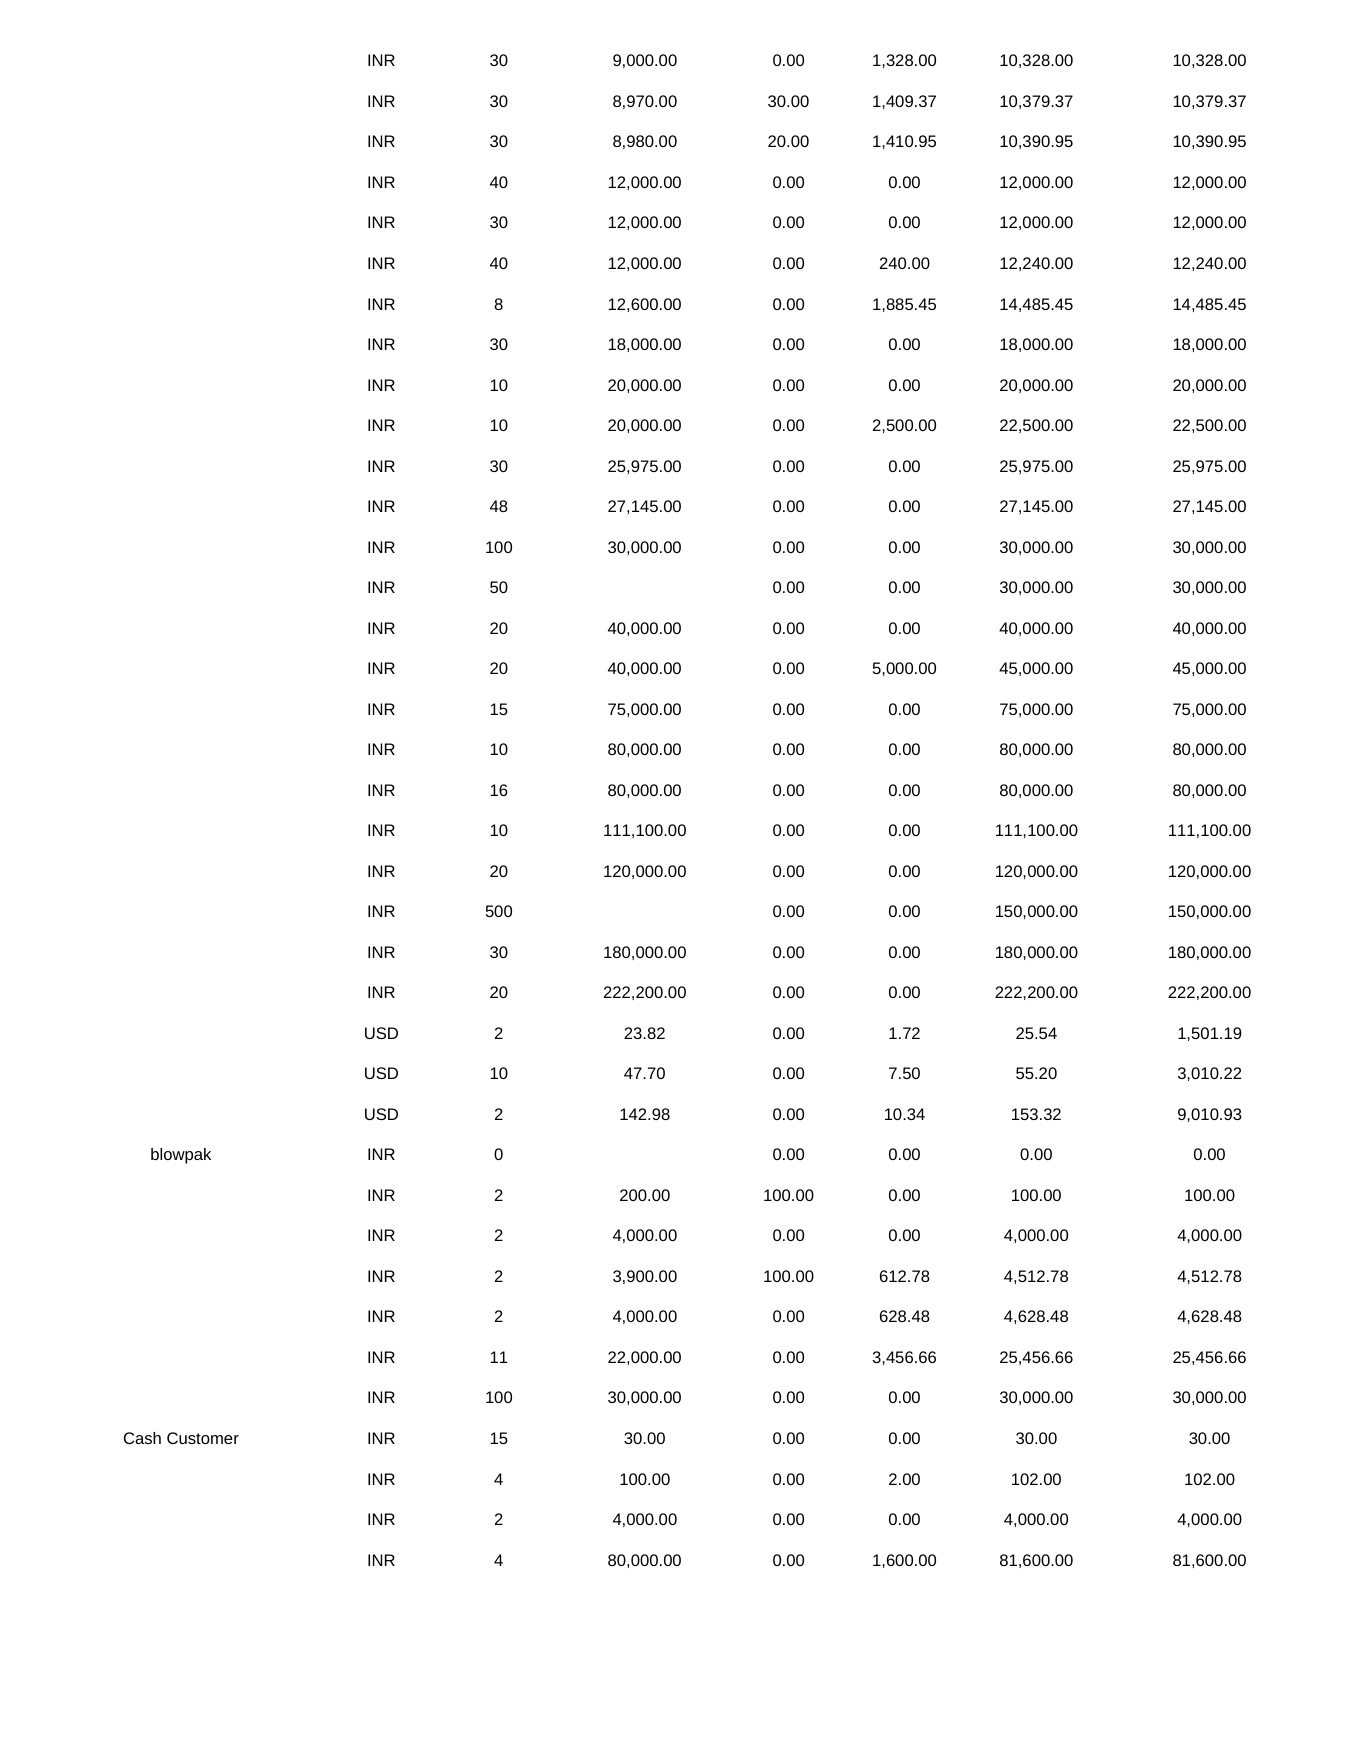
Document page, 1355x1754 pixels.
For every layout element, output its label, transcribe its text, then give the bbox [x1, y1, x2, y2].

table_cell [1312, 1135, 1353, 1175]
table_cell [1312, 973, 1353, 1013]
table_cell 10,379.37 [965, 81, 1107, 122]
table_cell 0.00 [843, 851, 965, 891]
table_cell 12,000.00 [556, 243, 733, 284]
table_cell 20 [441, 973, 556, 1013]
table_cell [1312, 1459, 1353, 1499]
table_cell INR [321, 365, 441, 405]
table_cell 200.00 [556, 1175, 733, 1216]
table_cell 25,975.00 [965, 446, 1107, 486]
table_cell 12,000.00 [1107, 162, 1312, 203]
table_cell 0.00 [734, 689, 843, 729]
table_cell [1312, 324, 1353, 365]
table_cell [556, 567, 733, 608]
table_cell 30,000.00 [1107, 1378, 1312, 1418]
table_cell [0, 1297, 41, 1337]
table_cell 20 [441, 648, 556, 689]
table_cell [0, 1337, 41, 1378]
table_cell 40,000.00 [556, 608, 733, 648]
table_cell 80,000.00 [965, 729, 1107, 770]
table_cell 40,000.00 [965, 608, 1107, 648]
table_cell 9,010.93 [1107, 1094, 1312, 1134]
table_cell 22,000.00 [556, 1337, 733, 1378]
table_cell [0, 1418, 41, 1459]
table_cell INR [321, 284, 441, 324]
table_cell [41, 567, 321, 608]
table_cell [1312, 365, 1353, 405]
table_cell 4 [441, 1459, 556, 1499]
table_cell 23.82 [556, 1013, 733, 1053]
table_cell [1312, 1337, 1353, 1378]
table_cell 0.00 [843, 1499, 965, 1540]
table_cell INR [321, 81, 441, 122]
table_cell [41, 405, 321, 446]
table_cell 4,512.78 [965, 1256, 1107, 1297]
table_cell INR [321, 1216, 441, 1256]
table_cell 4,000.00 [556, 1297, 733, 1337]
table_cell 0.00 [734, 1054, 843, 1094]
table_cell 222,200.00 [1107, 973, 1312, 1013]
table_cell INR [321, 689, 441, 729]
table_cell 0.00 [843, 324, 965, 365]
table_cell [41, 932, 321, 972]
table_cell [1312, 1256, 1353, 1297]
table_cell 0.00 [734, 203, 843, 243]
table_cell [1312, 729, 1353, 770]
table_header [1312, 0, 1353, 41]
table_cell 14,485.45 [965, 284, 1107, 324]
table_cell [0, 1540, 41, 1580]
table_cell 30 [441, 122, 556, 162]
table_cell [41, 365, 321, 405]
table_cell [41, 1540, 321, 1580]
table_cell 16 [441, 770, 556, 810]
table_cell 20.00 [734, 122, 843, 162]
table_cell 240.00 [843, 243, 965, 284]
table_cell [0, 1256, 41, 1297]
table_cell 0.00 [843, 1175, 965, 1216]
table_cell 25,456.66 [965, 1337, 1107, 1378]
table_cell 27,145.00 [556, 486, 733, 527]
table_cell INR [321, 1337, 441, 1378]
table_cell INR [321, 1499, 441, 1540]
table_cell [0, 1216, 41, 1256]
table_cell USD [321, 1054, 441, 1094]
table_cell 81,600.00 [1107, 1540, 1312, 1580]
table_cell 3,900.00 [556, 1256, 733, 1297]
table_cell [0, 648, 41, 689]
table_cell 10 [441, 365, 556, 405]
table_cell 20,000.00 [556, 405, 733, 446]
table_cell 27,145.00 [965, 486, 1107, 527]
table_cell [1312, 810, 1353, 851]
table_cell [0, 1054, 41, 1094]
table_cell 153.32 [965, 1094, 1107, 1134]
table_cell [1312, 1540, 1353, 1580]
table_cell 4,628.48 [1107, 1297, 1312, 1337]
table_cell 12,240.00 [965, 243, 1107, 284]
table_cell 120,000.00 [965, 851, 1107, 891]
table_cell INR [321, 1459, 441, 1499]
table_cell [0, 284, 41, 324]
table_cell 4,512.78 [1107, 1256, 1312, 1297]
table_cell 18,000.00 [965, 324, 1107, 365]
table_cell 14,485.45 [1107, 284, 1312, 324]
table_cell [0, 729, 41, 770]
table_cell [41, 1256, 321, 1297]
table_cell 2 [441, 1216, 556, 1256]
table_cell 1,328.00 [843, 41, 965, 81]
table_cell INR [321, 162, 441, 203]
table_cell INR [321, 243, 441, 284]
table_cell Cash Customer [41, 1418, 321, 1459]
table_cell 0.00 [843, 1378, 965, 1418]
table_cell 11 [441, 1337, 556, 1378]
table_cell INR [321, 527, 441, 567]
table_cell 7.50 [843, 1054, 965, 1094]
table_cell 0.00 [734, 41, 843, 81]
table_cell 180,000.00 [1107, 932, 1312, 972]
table_cell [556, 891, 733, 932]
table_header [41, 0, 321, 41]
table_cell 0.00 [734, 932, 843, 972]
table_cell 30.00 [1107, 1418, 1312, 1459]
table_cell blowpak [41, 1135, 321, 1175]
table_cell [1312, 81, 1353, 122]
table_cell 0.00 [843, 203, 965, 243]
table_cell 0.00 [843, 486, 965, 527]
table_cell [1312, 122, 1353, 162]
table_header [965, 0, 1107, 41]
table_cell 30,000.00 [556, 527, 733, 567]
table_cell 0.00 [734, 1540, 843, 1580]
table_cell 0.00 [734, 405, 843, 446]
table_cell 0.00 [734, 365, 843, 405]
table_cell 75,000.00 [965, 689, 1107, 729]
table_cell 25.54 [965, 1013, 1107, 1053]
table_cell INR [321, 1378, 441, 1418]
table_cell 30,000.00 [1107, 527, 1312, 567]
table_cell 150,000.00 [965, 891, 1107, 932]
table_cell [0, 932, 41, 972]
table_cell INR [321, 1297, 441, 1337]
table_cell [1312, 608, 1353, 648]
table_cell 0.00 [1107, 1135, 1312, 1175]
table_cell [0, 1013, 41, 1053]
table_cell 180,000.00 [965, 932, 1107, 972]
table_cell 111,100.00 [965, 810, 1107, 851]
table_cell 0.00 [734, 1094, 843, 1134]
table_cell 2 [441, 1499, 556, 1540]
table_cell 30 [441, 324, 556, 365]
table_header [321, 0, 441, 41]
table_cell [41, 1459, 321, 1499]
table_cell [1312, 1094, 1353, 1134]
table_cell [41, 1499, 321, 1540]
table_cell 628.48 [843, 1297, 965, 1337]
table_cell 0.00 [843, 932, 965, 972]
table_cell 102.00 [1107, 1459, 1312, 1499]
table_cell 40 [441, 243, 556, 284]
table_cell 0.00 [734, 608, 843, 648]
table_cell 40,000.00 [1107, 608, 1312, 648]
table_cell [556, 1135, 733, 1175]
table_cell 10 [441, 810, 556, 851]
table_cell 80,000.00 [556, 729, 733, 770]
table_cell 1,885.45 [843, 284, 965, 324]
table_cell INR [321, 891, 441, 932]
table_cell 120,000.00 [556, 851, 733, 891]
table_cell 0.00 [843, 608, 965, 648]
table_cell [1312, 446, 1353, 486]
table_cell [1312, 689, 1353, 729]
table_cell [1312, 486, 1353, 527]
table_cell [1312, 851, 1353, 891]
table_cell [1312, 567, 1353, 608]
table_cell 120,000.00 [1107, 851, 1312, 891]
table_cell 20,000.00 [556, 365, 733, 405]
table_cell 500 [441, 891, 556, 932]
table_cell 4,628.48 [965, 1297, 1107, 1337]
table_cell 102.00 [965, 1459, 1107, 1499]
table_cell INR [321, 810, 441, 851]
table_cell 30,000.00 [965, 527, 1107, 567]
table_cell 10,379.37 [1107, 81, 1312, 122]
table_cell 100.00 [734, 1256, 843, 1297]
table_cell 12,000.00 [965, 162, 1107, 203]
table_cell INR [321, 1175, 441, 1216]
table_cell 0.00 [734, 1418, 843, 1459]
table_cell 10 [441, 729, 556, 770]
table_cell 45,000.00 [965, 648, 1107, 689]
table_cell 0.00 [843, 365, 965, 405]
table_cell [0, 973, 41, 1013]
table_cell 1,600.00 [843, 1540, 965, 1580]
table_cell 2 [441, 1013, 556, 1053]
table_cell 1,409.37 [843, 81, 965, 122]
table_cell INR [321, 324, 441, 365]
table_cell [1312, 1378, 1353, 1418]
table_cell [0, 243, 41, 284]
table_cell 75,000.00 [1107, 689, 1312, 729]
table_cell INR [321, 446, 441, 486]
table_cell 111,100.00 [1107, 810, 1312, 851]
table_cell 80,000.00 [1107, 770, 1312, 810]
table_cell [0, 446, 41, 486]
table_cell [0, 41, 41, 81]
table_cell 25,456.66 [1107, 1337, 1312, 1378]
table_cell [41, 1378, 321, 1418]
table_cell 40,000.00 [556, 648, 733, 689]
table_cell [41, 1054, 321, 1094]
table_cell 100.00 [556, 1459, 733, 1499]
table_cell 30.00 [734, 81, 843, 122]
table_cell [1312, 648, 1353, 689]
table_cell [41, 41, 321, 81]
table_cell [1312, 891, 1353, 932]
table_cell INR [321, 41, 441, 81]
table_cell 22,500.00 [1107, 405, 1312, 446]
table_cell 55.20 [965, 1054, 1107, 1094]
table_cell INR [321, 608, 441, 648]
table_cell [41, 810, 321, 851]
table_cell [0, 689, 41, 729]
table_cell [41, 770, 321, 810]
table_cell [41, 729, 321, 770]
table_cell 30.00 [556, 1418, 733, 1459]
table_cell 0.00 [843, 527, 965, 567]
table_cell INR [321, 1418, 441, 1459]
table_cell 0.00 [843, 567, 965, 608]
table_cell INR [321, 486, 441, 527]
table_cell 0.00 [843, 162, 965, 203]
table_cell 0.00 [843, 810, 965, 851]
table_cell [41, 162, 321, 203]
table_cell 80,000.00 [556, 770, 733, 810]
table_cell 18,000.00 [556, 324, 733, 365]
table_cell 222,200.00 [556, 973, 733, 1013]
table_cell [0, 1459, 41, 1499]
table_cell [41, 851, 321, 891]
table_cell 0.00 [843, 973, 965, 1013]
table_cell [41, 973, 321, 1013]
table_cell 4,000.00 [556, 1499, 733, 1540]
table_cell USD [321, 1094, 441, 1134]
table_cell [0, 81, 41, 122]
table_cell 27,145.00 [1107, 486, 1312, 527]
table_cell 0.00 [843, 729, 965, 770]
table_cell [0, 1135, 41, 1175]
table_cell 4,000.00 [1107, 1499, 1312, 1540]
table_cell 15 [441, 689, 556, 729]
table_cell 2 [441, 1297, 556, 1337]
table_cell 1,501.19 [1107, 1013, 1312, 1053]
table_cell 22,500.00 [965, 405, 1107, 446]
table_cell 30 [441, 932, 556, 972]
table_cell 30,000.00 [556, 1378, 733, 1418]
table_cell [41, 1297, 321, 1337]
table_cell 0.00 [965, 1135, 1107, 1175]
table_cell 0.00 [843, 770, 965, 810]
table_header [441, 0, 556, 41]
table_cell 0.00 [734, 1459, 843, 1499]
table_cell 0.00 [734, 851, 843, 891]
table_cell 10 [441, 1054, 556, 1094]
table_cell [0, 1094, 41, 1134]
table_cell [41, 486, 321, 527]
table_cell [0, 810, 41, 851]
table_cell [1312, 770, 1353, 810]
table_cell 100 [441, 1378, 556, 1418]
table_cell 612.78 [843, 1256, 965, 1297]
table_cell [1312, 1175, 1353, 1216]
table_cell 0.00 [843, 891, 965, 932]
table_cell 20 [441, 608, 556, 648]
table_cell 100 [441, 527, 556, 567]
table_cell [0, 324, 41, 365]
table_cell 10.34 [843, 1094, 965, 1134]
table_cell 100.00 [734, 1175, 843, 1216]
table_cell 2.00 [843, 1459, 965, 1499]
table_cell [41, 203, 321, 243]
table_cell 20 [441, 851, 556, 891]
table_cell 75,000.00 [556, 689, 733, 729]
table_cell 4,000.00 [965, 1216, 1107, 1256]
table_cell 0.00 [734, 810, 843, 851]
table_cell [41, 324, 321, 365]
table_cell 45,000.00 [1107, 648, 1312, 689]
table_cell 0.00 [734, 1297, 843, 1337]
table_cell INR [321, 770, 441, 810]
table_cell [0, 567, 41, 608]
table_cell 8,970.00 [556, 81, 733, 122]
table_cell [41, 243, 321, 284]
table_cell 180,000.00 [556, 932, 733, 972]
table_cell 30,000.00 [965, 1378, 1107, 1418]
table_cell 0.00 [734, 324, 843, 365]
table_cell INR [321, 203, 441, 243]
table_cell 0.00 [734, 1499, 843, 1540]
table_cell 0.00 [734, 1216, 843, 1256]
table_cell 10,328.00 [965, 41, 1107, 81]
table_cell 0.00 [843, 446, 965, 486]
table_cell [1312, 1297, 1353, 1337]
table_cell 100.00 [965, 1175, 1107, 1216]
table_cell 25,975.00 [556, 446, 733, 486]
table_cell INR [321, 1135, 441, 1175]
table_cell [0, 770, 41, 810]
table_cell [0, 527, 41, 567]
table_cell [0, 405, 41, 446]
table_cell 80,000.00 [556, 1540, 733, 1580]
table_cell 0.00 [734, 486, 843, 527]
table_cell 4,000.00 [1107, 1216, 1312, 1256]
table_cell 12,000.00 [556, 203, 733, 243]
table_cell 0.00 [734, 567, 843, 608]
table_cell 0.00 [734, 446, 843, 486]
table_cell 0.00 [843, 689, 965, 729]
table_cell [1312, 1499, 1353, 1540]
table_cell 30 [441, 203, 556, 243]
table_cell [41, 891, 321, 932]
table_cell 1,410.95 [843, 122, 965, 162]
table_cell INR [321, 729, 441, 770]
table_cell [1312, 1216, 1353, 1256]
table_cell 2,500.00 [843, 405, 965, 446]
table_cell [1312, 41, 1353, 81]
table_cell [41, 1175, 321, 1216]
table_cell [0, 891, 41, 932]
table_cell 0.00 [734, 973, 843, 1013]
table_cell [41, 1216, 321, 1256]
table_cell 100.00 [1107, 1175, 1312, 1216]
table_cell 5,000.00 [843, 648, 965, 689]
table_cell 12,000.00 [556, 162, 733, 203]
table_header [556, 0, 733, 41]
table_cell [0, 608, 41, 648]
table_cell INR [321, 405, 441, 446]
table_cell [41, 81, 321, 122]
table_cell 12,000.00 [1107, 203, 1312, 243]
table_cell [0, 162, 41, 203]
table_cell 0.00 [734, 648, 843, 689]
table_cell [1312, 243, 1353, 284]
table_cell 0.00 [843, 1418, 965, 1459]
table_header [734, 0, 843, 41]
table_cell 4 [441, 1540, 556, 1580]
table_cell INR [321, 122, 441, 162]
table_cell [1312, 527, 1353, 567]
table_cell [0, 122, 41, 162]
table_cell INR [321, 1256, 441, 1297]
table_cell 30,000.00 [965, 567, 1107, 608]
table_cell 142.98 [556, 1094, 733, 1134]
table_cell 0.00 [843, 1135, 965, 1175]
table_cell 12,600.00 [556, 284, 733, 324]
table_cell [0, 203, 41, 243]
table_cell 8 [441, 284, 556, 324]
table_cell [41, 284, 321, 324]
table_cell 10,328.00 [1107, 41, 1312, 81]
table_cell 25,975.00 [1107, 446, 1312, 486]
table_cell 1.72 [843, 1013, 965, 1053]
table_cell [0, 851, 41, 891]
table_cell INR [321, 648, 441, 689]
table_cell 30 [441, 41, 556, 81]
table_cell [41, 1337, 321, 1378]
table_cell [41, 446, 321, 486]
table_cell USD [321, 1013, 441, 1053]
table_cell [0, 486, 41, 527]
table_cell [1312, 284, 1353, 324]
table_cell INR [321, 973, 441, 1013]
table_cell 0.00 [734, 162, 843, 203]
table_cell [41, 527, 321, 567]
table_cell [0, 365, 41, 405]
table_cell INR [321, 932, 441, 972]
table_cell [0, 1175, 41, 1216]
table_cell 0.00 [843, 1216, 965, 1256]
table_cell INR [321, 1540, 441, 1580]
table_cell 80,000.00 [1107, 729, 1312, 770]
table_cell 30,000.00 [1107, 567, 1312, 608]
table_cell [41, 608, 321, 648]
table_cell 80,000.00 [965, 770, 1107, 810]
table_cell [0, 1378, 41, 1418]
table_cell 0.00 [734, 527, 843, 567]
table_cell INR [321, 851, 441, 891]
table_cell 50 [441, 567, 556, 608]
table_cell 0.00 [734, 1135, 843, 1175]
table_cell 12,240.00 [1107, 243, 1312, 284]
table_cell 8,980.00 [556, 122, 733, 162]
table_cell 0.00 [734, 243, 843, 284]
table_cell INR [321, 567, 441, 608]
table_cell 40 [441, 162, 556, 203]
table_cell [1312, 1418, 1353, 1459]
table_cell [41, 122, 321, 162]
table_cell 9,000.00 [556, 41, 733, 81]
table_cell [1312, 162, 1353, 203]
table_cell [41, 1013, 321, 1053]
table_cell 30 [441, 81, 556, 122]
table_cell 0.00 [734, 891, 843, 932]
table_cell 3,010.22 [1107, 1054, 1312, 1094]
table_header [0, 0, 41, 41]
table_cell 48 [441, 486, 556, 527]
table_cell 4,000.00 [965, 1499, 1107, 1540]
table_cell 2 [441, 1094, 556, 1134]
table_cell 81,600.00 [965, 1540, 1107, 1580]
table_cell [41, 1094, 321, 1134]
table_cell 0.00 [734, 770, 843, 810]
table_cell 20,000.00 [1107, 365, 1312, 405]
table_cell 10 [441, 405, 556, 446]
table_cell 18,000.00 [1107, 324, 1312, 365]
table_header [1107, 0, 1312, 41]
table_cell 15 [441, 1418, 556, 1459]
table_cell 0.00 [734, 729, 843, 770]
table_cell 30.00 [965, 1418, 1107, 1459]
table_cell 0 [441, 1135, 556, 1175]
table_cell [41, 689, 321, 729]
table_cell 20,000.00 [965, 365, 1107, 405]
table_cell 4,000.00 [556, 1216, 733, 1256]
table_cell [1312, 932, 1353, 972]
table_cell 0.00 [734, 284, 843, 324]
table_cell 0.00 [734, 1337, 843, 1378]
table_cell 0.00 [734, 1378, 843, 1418]
table_cell [1312, 405, 1353, 446]
table_cell 222,200.00 [965, 973, 1107, 1013]
table_cell 3,456.66 [843, 1337, 965, 1378]
table_header [843, 0, 965, 41]
table_cell 150,000.00 [1107, 891, 1312, 932]
table_cell 0.00 [734, 1013, 843, 1053]
table_cell [1312, 203, 1353, 243]
table_cell 47.70 [556, 1054, 733, 1094]
table_cell [0, 1499, 41, 1540]
table_cell [1312, 1013, 1353, 1053]
table_cell 10,390.95 [1107, 122, 1312, 162]
table_cell 10,390.95 [965, 122, 1107, 162]
table_cell [41, 648, 321, 689]
table_cell [1312, 1054, 1353, 1094]
table_cell 12,000.00 [965, 203, 1107, 243]
table_cell 30 [441, 446, 556, 486]
table_cell 111,100.00 [556, 810, 733, 851]
table_cell 2 [441, 1256, 556, 1297]
table_cell 2 [441, 1175, 556, 1216]
